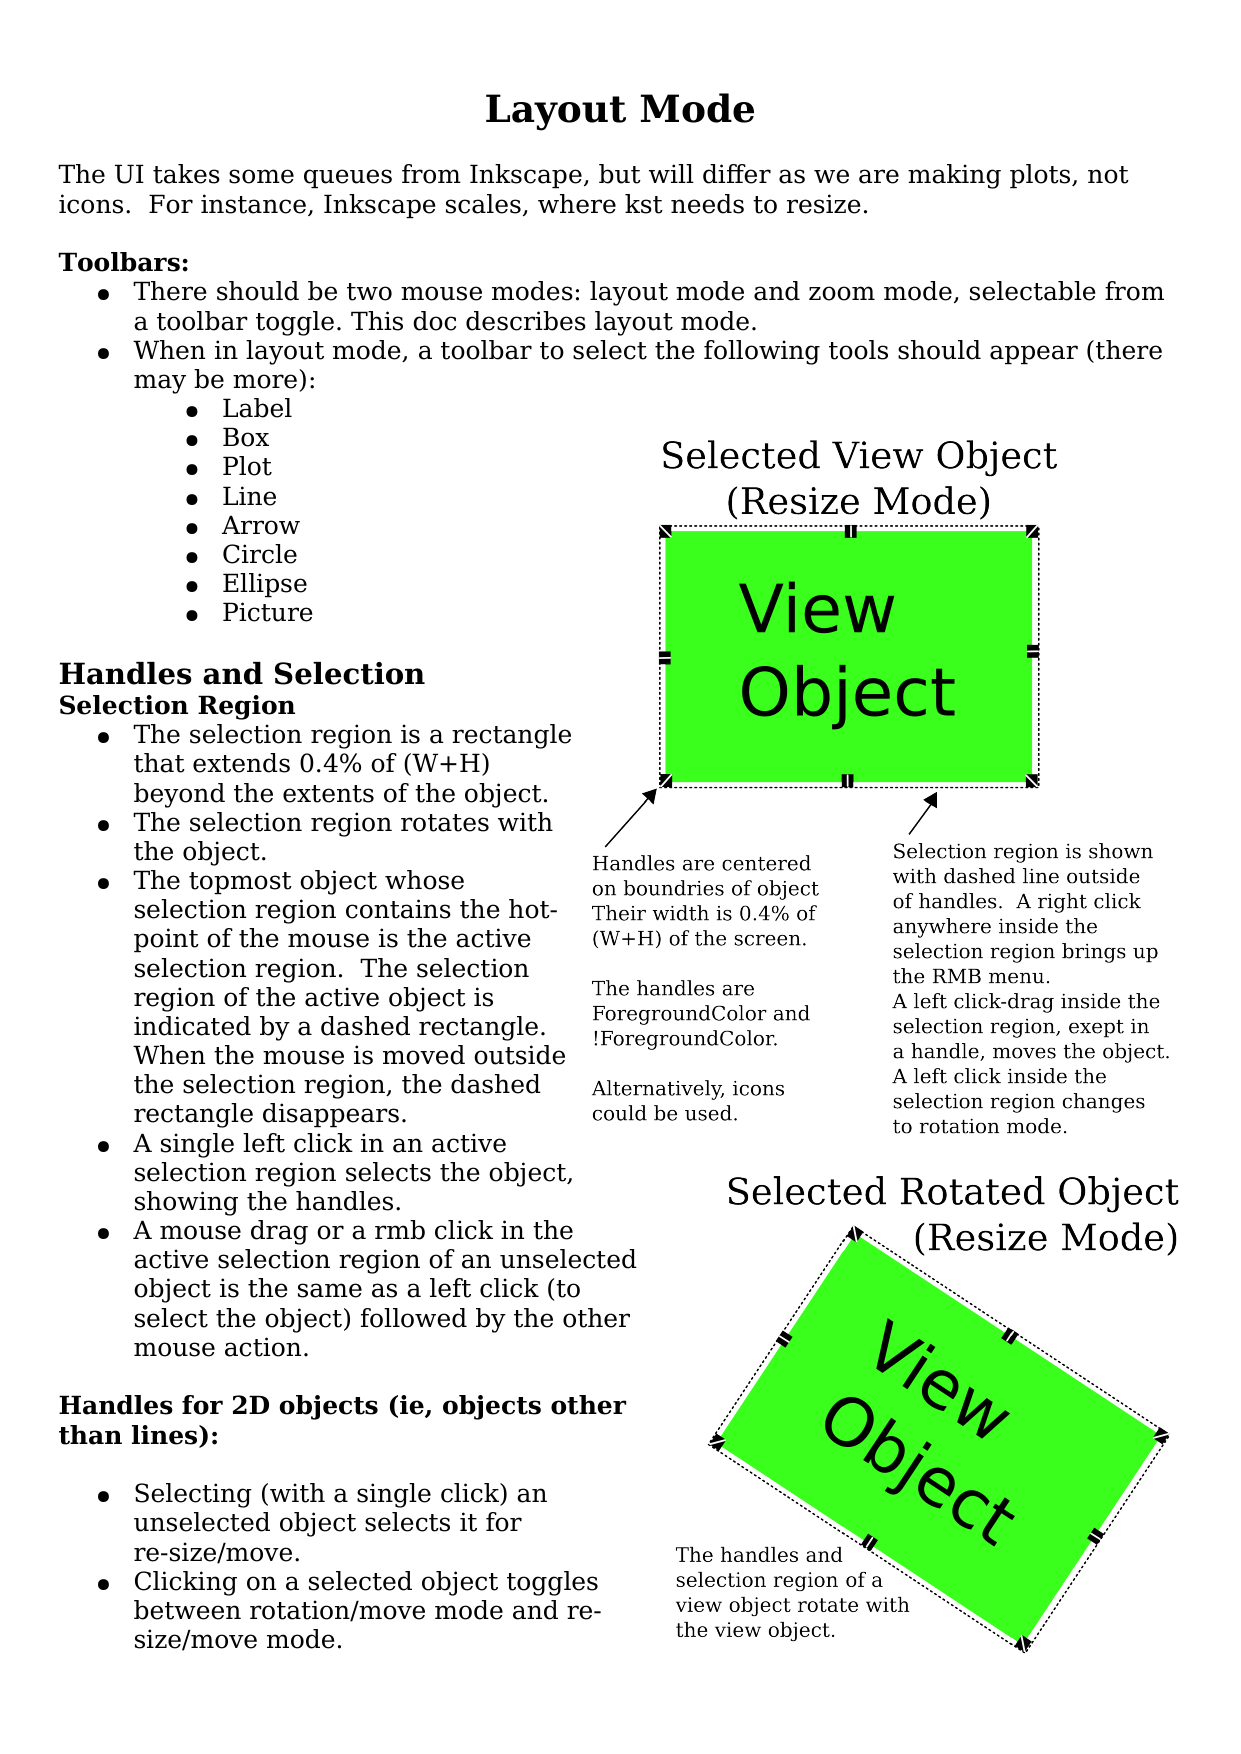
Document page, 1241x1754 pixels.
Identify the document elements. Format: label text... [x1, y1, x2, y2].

list When in layout mode, a toolbar to select the following tools should appear (there may be more): [96, 336, 1182, 394]
list Circle [184, 540, 578, 569]
text Selection Region [58, 691, 578, 720]
list Selecting (with a single click) an unselected object selects it for re-size/move. [96, 1479, 675, 1567]
list Plot [184, 453, 578, 482]
list Ellipse [184, 569, 578, 598]
list There should be two mouse modes: layout mode and zoom mode, selectable from a toolbar toggle. This doc describes layout mode. [96, 278, 1182, 336]
list A mouse drag or a rmb click in the active selection region of an unselected object is the same as a left click (to select the object) followed by the other mouse action. [96, 1216, 675, 1362]
list The selection region is a rectangle that extends 0.4% of (W+H) beyond the extents of the object. [96, 720, 578, 808]
list Clicking on a selected object toggles between rotation/move mode and re-size/move mode. [96, 1567, 675, 1654]
text Handles for 2D objects (ie, objects other than lines): [58, 1391, 675, 1450]
text Toolbars: [58, 248, 1182, 278]
text Layout Mode [58, 87, 1182, 132]
text The UI takes some queues from Inkscape, but will differ as we are making plots, not icons. For instance, Inkscape scales, where kst needs to resize. [58, 161, 1182, 219]
list Line [184, 482, 578, 511]
list Box [184, 423, 1182, 453]
list Label [184, 394, 1182, 423]
list A single left click in an active selection region selects the object, showing the handles. [96, 1129, 675, 1216]
list Arrow [184, 511, 578, 540]
list The selection region rotates with the object. [96, 808, 578, 866]
list The topmost object whose selection region contains the hot-point of the mouse is the active selection region. The selection region of the active object is indicated by a dashed rectangle. When the mouse is moved outside the selection region, the dashed rectangle disappears. [96, 866, 578, 1129]
picture [578, 426, 1179, 1654]
text Handles and Selection [58, 657, 578, 691]
list Picture [184, 598, 578, 628]
